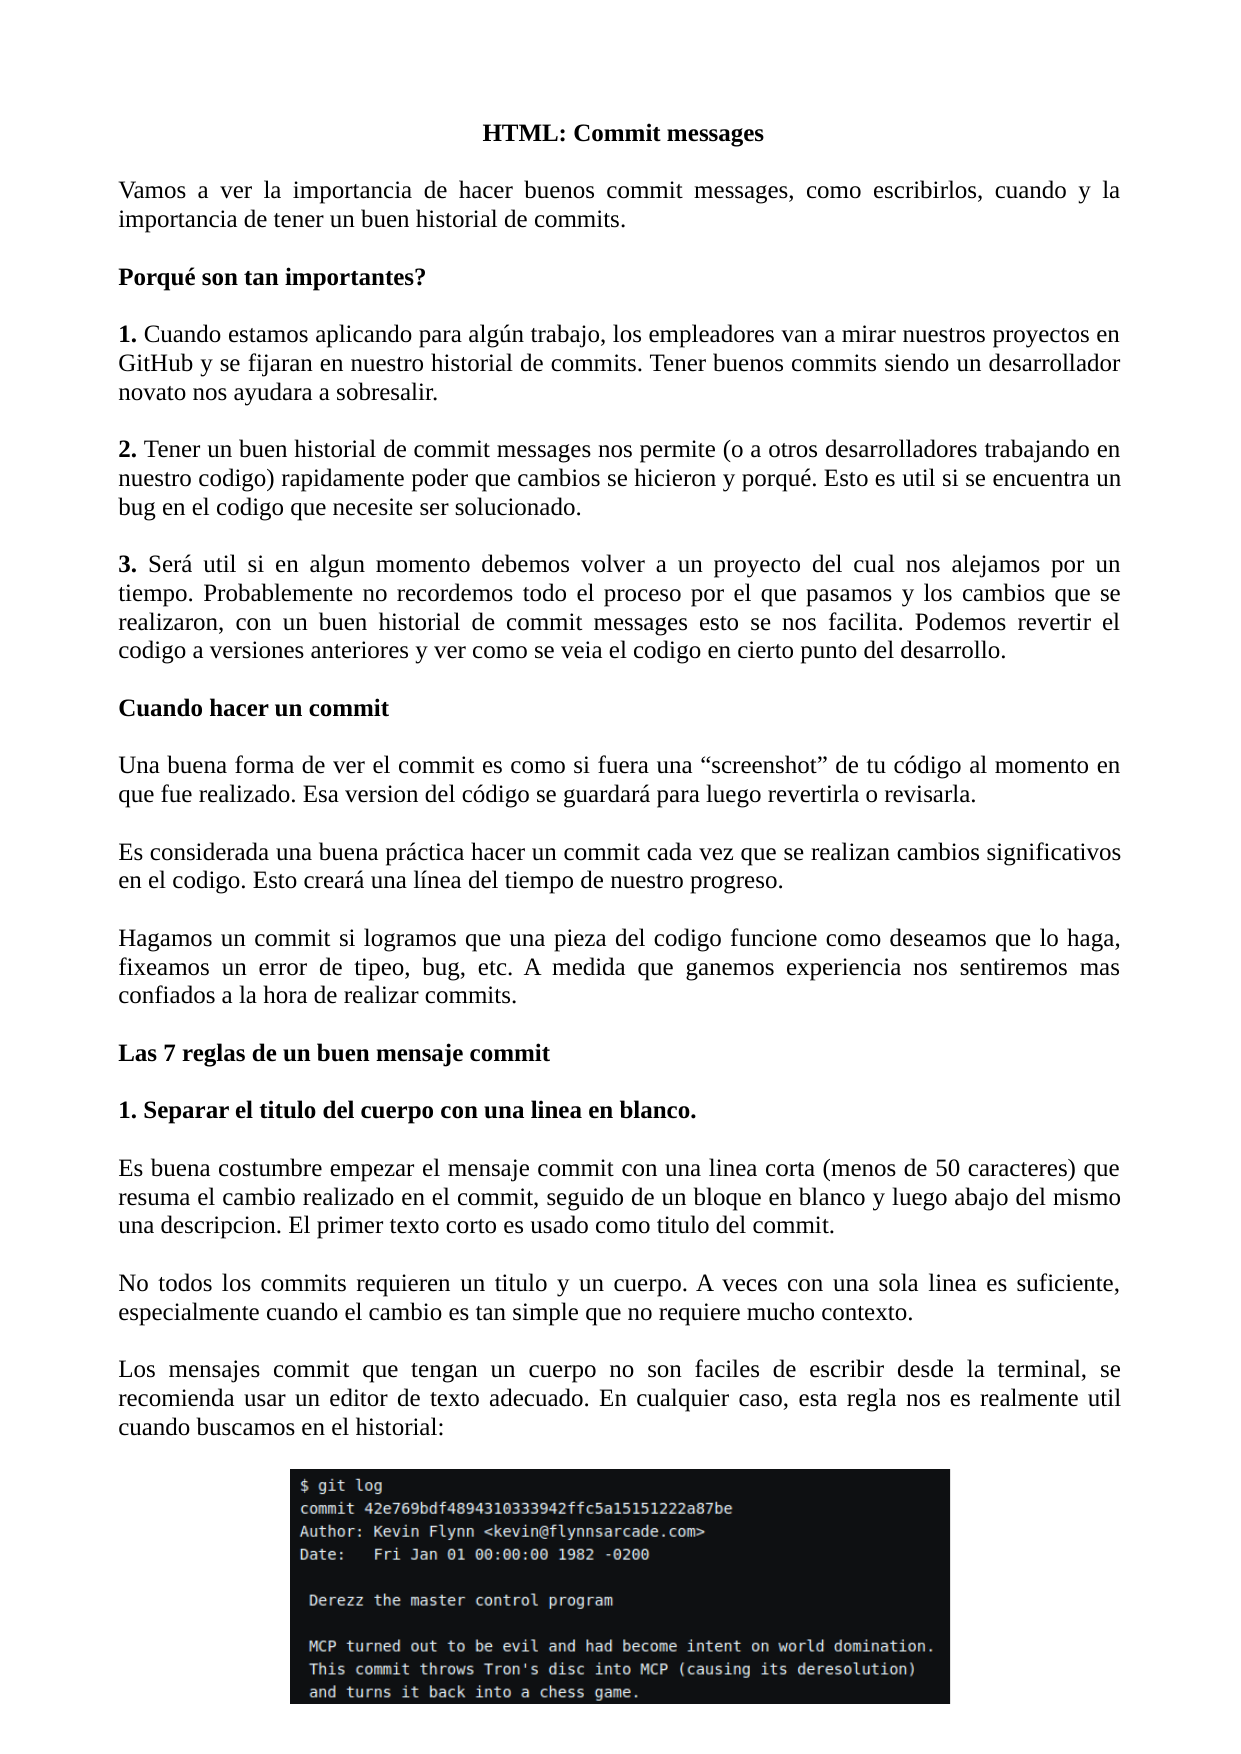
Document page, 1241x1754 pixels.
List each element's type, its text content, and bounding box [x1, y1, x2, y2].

picture [290, 1469, 951, 1704]
text 3. Será util si en algun momento debemos volver a un proyecto del cual nos alejamos por un tiempo. Probablemente no recordemos todo el proceso por el que pasamos y los cambios que se realizaron, con un buen historial de commit messages esto se nos facilita. Podemos revertir el codigo a versiones anteriores y ver como se veia el codigo en cierto punto del desarrollo. [118, 549, 1122, 664]
text 1. Separar el titulo del cuerpo con una linea en blanco. [118, 1096, 1122, 1124]
text Es buena costumbre empezar el mensaje commit con una linea corta (menos de 50 caracteres) que resuma el cambio realizado en el commit, seguido de un bloque en blanco y luego abajo del mismo una descripcion. El primer texto corto es usado como titulo del commit. [118, 1153, 1122, 1239]
text Es considerada una buena práctica hacer un commit cada vez que se realizan cambios significativos en el codigo. Esto creará una línea del tiempo de nuestro progreso. [118, 837, 1122, 894]
text No todos los commits requieren un titulo y un cuerpo. A veces con una sola linea es suficiente, especialmente cuando el cambio es tan simple que no requiere mucho contexto. [118, 1268, 1122, 1326]
text Cuando hacer un commit [118, 693, 1122, 722]
text Los mensajes commit que tengan un cuerpo no son faciles de escribir desde la terminal, se recomienda usar un editor de texto adecuado. En cualquier caso, esta regla nos es realmente util cuando buscamos en el historial: [118, 1354, 1122, 1441]
text Vamos a ver la importancia de hacer buenos commit messages, como escribirlos, cuando y la importancia de tener un buen historial de commits. [118, 176, 1122, 233]
text 1. Cuando estamos aplicando para algún trabajo, los empleadores van a mirar nuestros proyectos en GitHub y se fijaran en nuestro historial de commits. Tener buenos commits siendo un desarrollador novato nos ayudara a sobresalir. [118, 319, 1122, 406]
text 2. Tener un buen historial de commit messages nos permite (o a otros desarrolladores trabajando en nuestro codigo) rapidamente poder que cambios se hicieron y porqué. Esto es util si se encuentra un bug en el codigo que necesite ser solucionado. [118, 434, 1122, 521]
text Porqué son tan importantes? [118, 262, 1122, 291]
text HTML: Commit messages [118, 118, 1122, 147]
text Hagamos un commit si logramos que una pieza del codigo funcione como deseamos que lo haga, fixeamos un error de tipeo, bug, etc. A medida que ganemos experiencia nos sentiremos mas confiados a la hora de realizar commits. [118, 923, 1122, 1009]
text Las 7 reglas de un buen mensaje commit [118, 1038, 1122, 1067]
text Una buena forma de ver el commit es como si fuera una “screenshot” de tu código al momento en que fue realizado. Esa version del código se guardará para luego revertirla o revisarla. [118, 751, 1122, 808]
